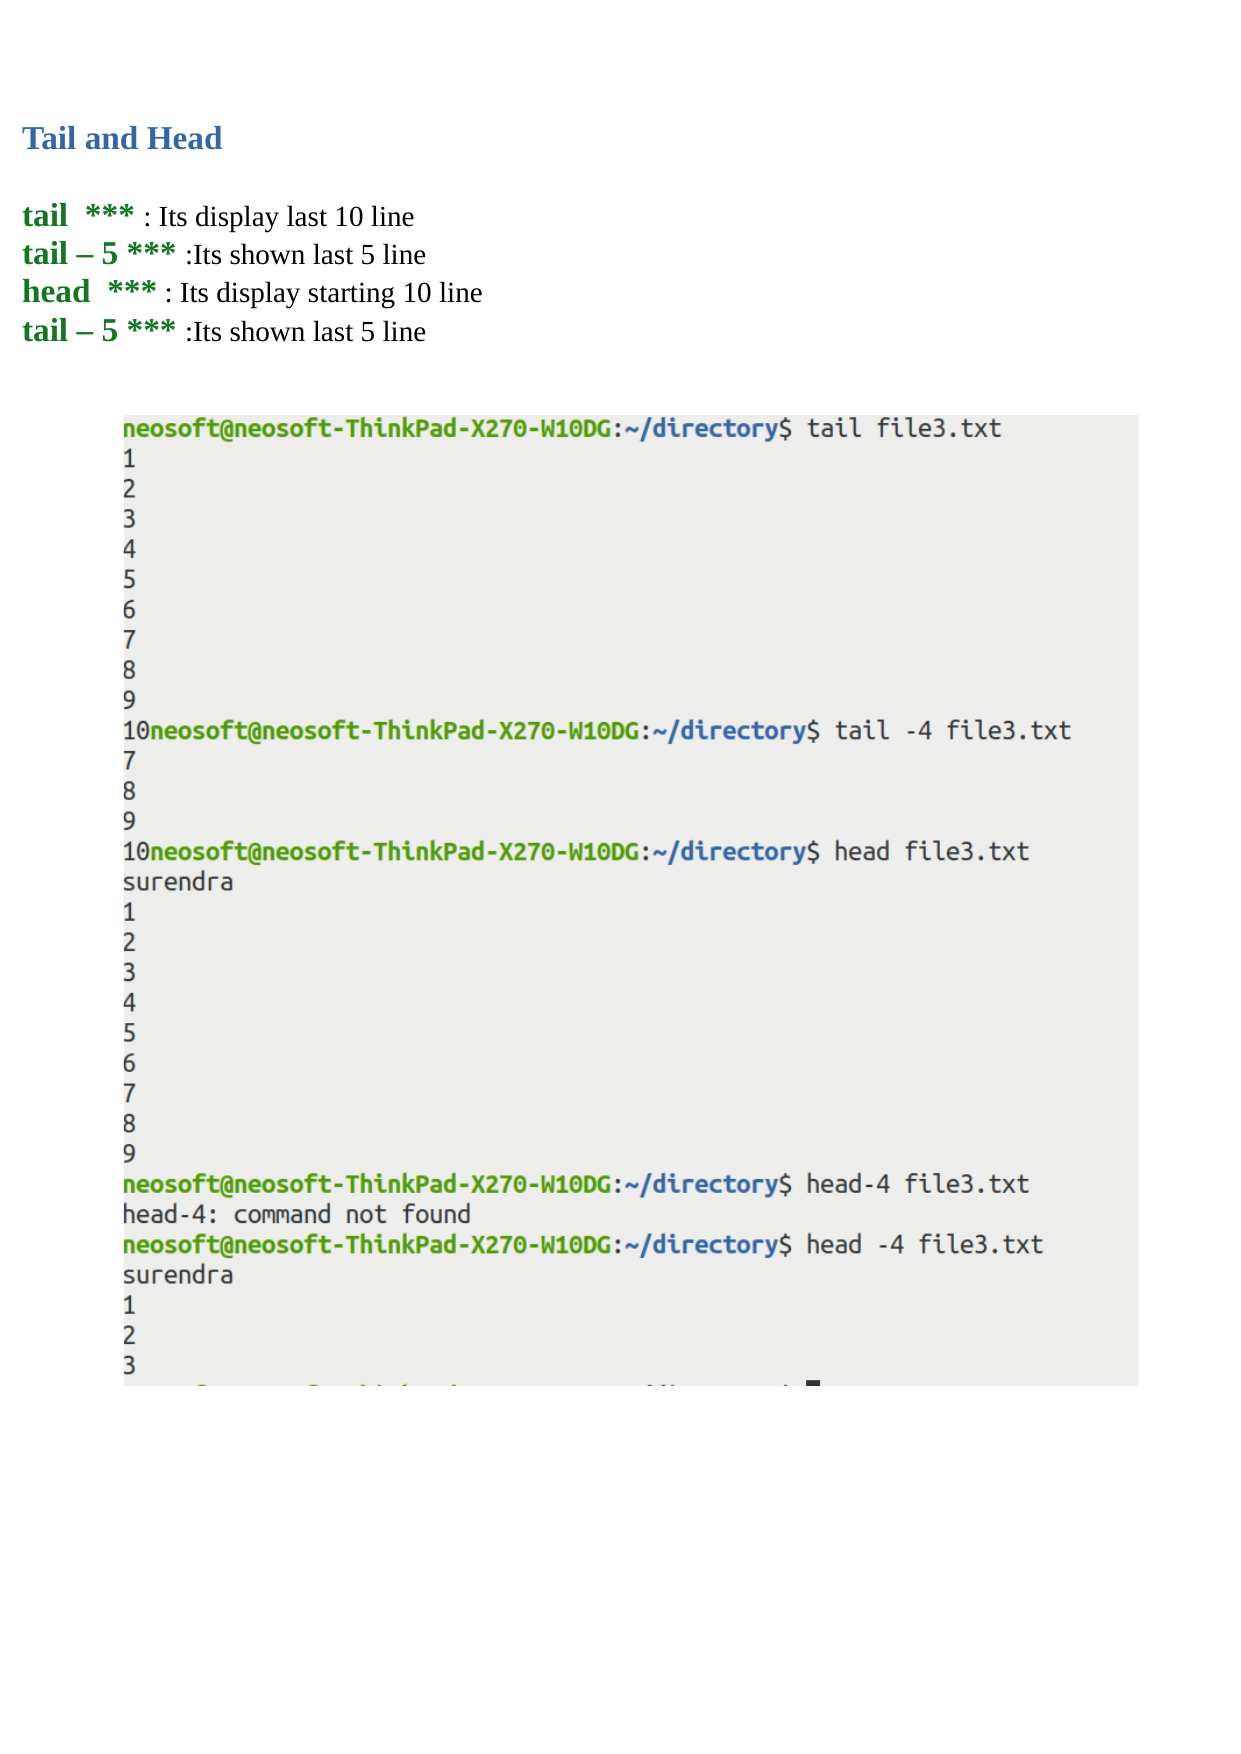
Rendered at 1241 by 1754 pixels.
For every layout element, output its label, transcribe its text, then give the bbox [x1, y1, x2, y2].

text tail *** : Its display last 10 line [22, 195, 1240, 233]
text Tail and Head [22, 118, 1240, 156]
text tail – 5 *** :Its shown last 5 line [22, 310, 1240, 348]
text head *** : Its display starting 10 line [22, 271, 1240, 310]
text tail – 5 *** :Its shown last 5 line [22, 233, 1240, 271]
picture [123, 415, 1139, 1386]
